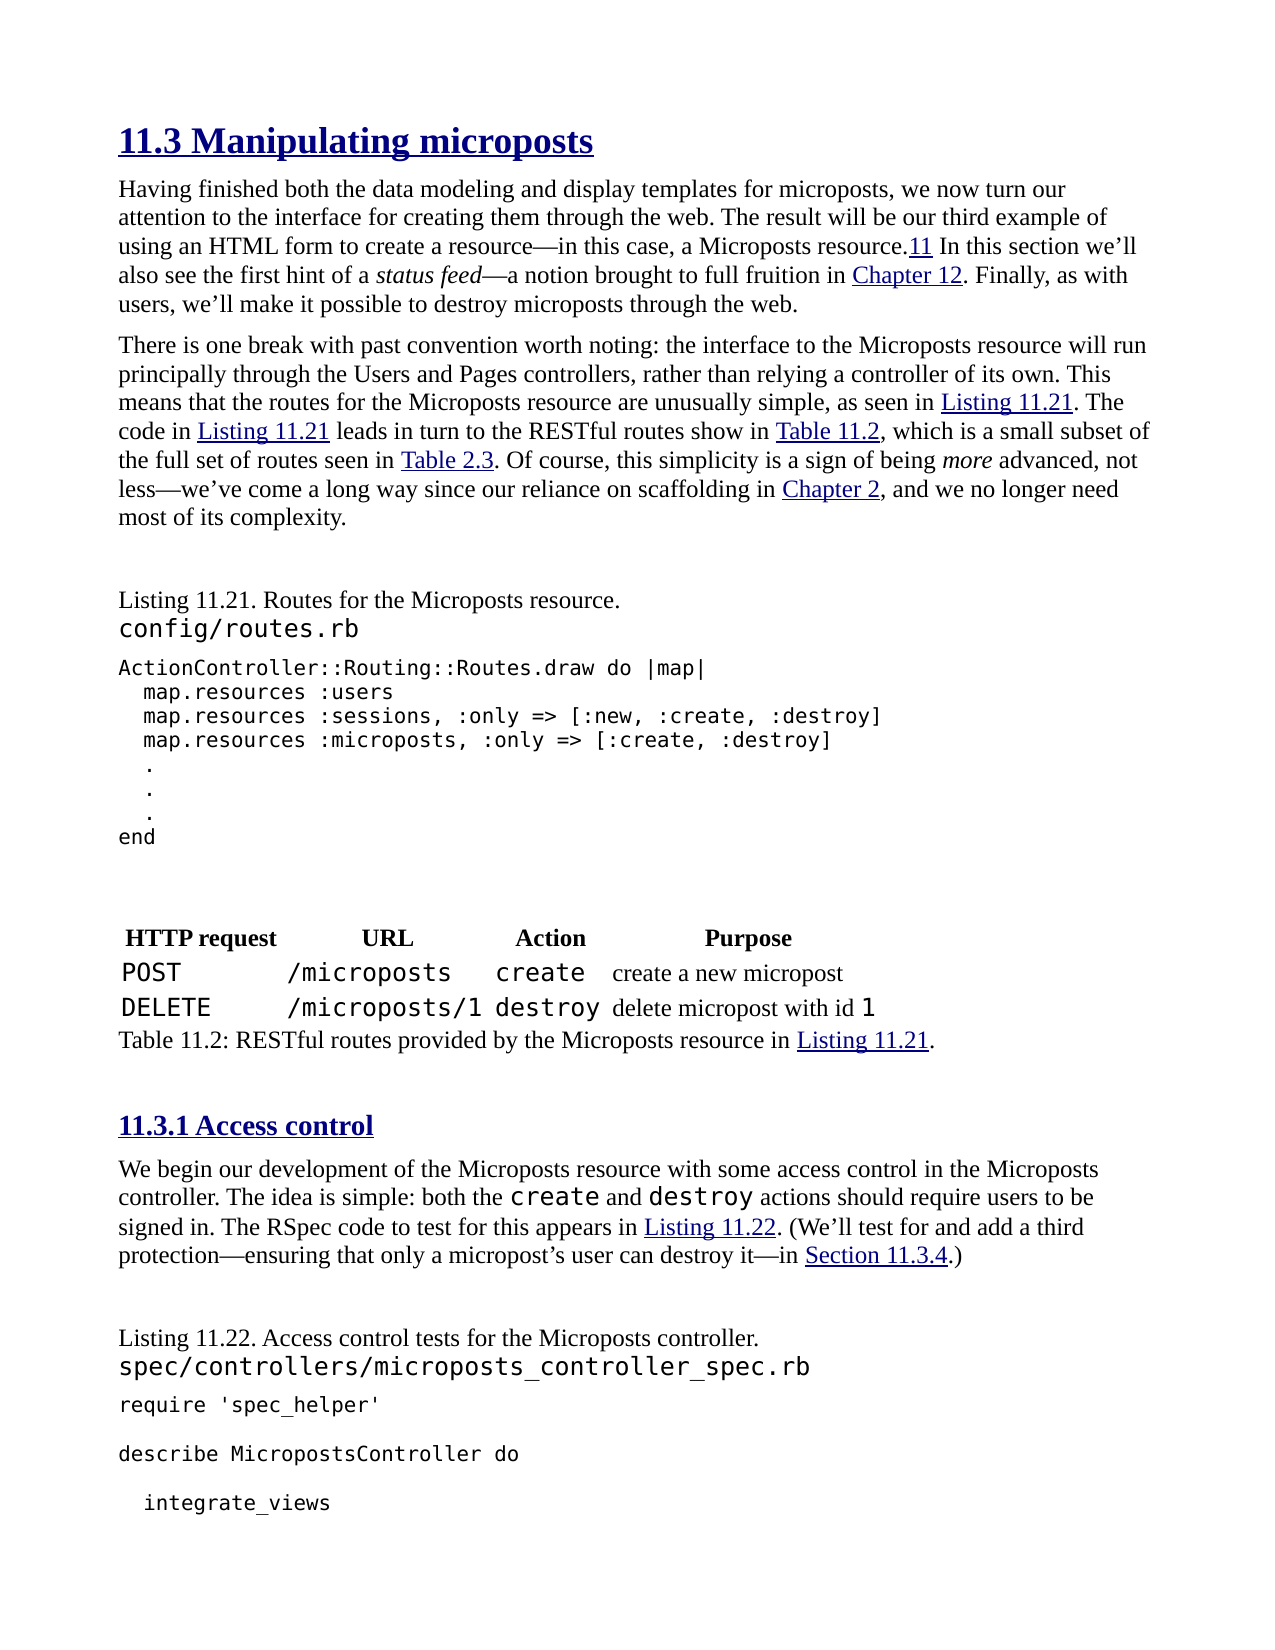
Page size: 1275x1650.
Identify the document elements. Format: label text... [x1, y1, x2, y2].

subtitle 11.3 Manipulating microposts [118, 118, 1157, 161]
table_cell /microposts [284, 955, 492, 990]
text . [118, 777, 1157, 801]
text describe MicropostsController do [118, 1442, 1157, 1466]
text map.resources :sessions, :only => [:new, :create, :destroy] [118, 704, 1157, 728]
table_cell create [492, 955, 609, 990]
table_header URL [284, 920, 492, 955]
text Having finished both the data modeling and display templates for microposts, we now turn our attention to the interface for creating them through the web. The result will be our third example of using an HTML form to create a resource—in this case, a Microposts resource.11 In this section we’ll also see the first hint of a status feed—a notion brought to full fruition in Chapter 12. Finally, as with users, we’ll make it possible to destroy microposts through the web. [118, 174, 1157, 317]
text map.resources :users [118, 680, 1157, 704]
table_header HTTP request [118, 920, 284, 955]
table_cell /microposts/1 [284, 990, 492, 1025]
text Listing 11.21. Routes for the Microposts resource. config/routes.rb [118, 585, 1157, 643]
table_cell destroy [492, 990, 609, 1025]
text require 'spec_helper' [118, 1393, 1157, 1418]
text ActionController::Routing::Routes.draw do |map| [118, 656, 1157, 680]
subtitle 11.3.1 Access control [118, 1108, 1157, 1141]
text map.resources :microposts, :only => [:create, :destroy] [118, 728, 1157, 753]
text integrate_views [118, 1491, 1157, 1515]
table_header Action [492, 920, 609, 955]
text . [118, 801, 1157, 825]
text There is one break with past convention worth noting: the interface to the Microposts resource will run principally through the Users and Pages controllers, rather than relying a controller of its own. This means that the routes for the Microposts resource are unusually simple, as seen in Listing 11.21. The code in Listing 11.21 leads in turn to the RESTful routes show in Table 11.2, which is a small subset of the full set of routes seen in Table 2.3. Of course, this simplicity is a sign of being more advanced, not less—we’ve come a long way since our reliance on scaffolding in Chapter 2, and we no longer need most of its complexity. [118, 330, 1157, 531]
text . [118, 753, 1157, 777]
text end [118, 825, 1157, 850]
table_cell POST [118, 955, 284, 990]
table_cell DELETE [118, 990, 284, 1025]
text Listing 11.22. Access control tests for the Microposts controller. spec/controllers/microposts_controller_spec.rb [118, 1323, 1157, 1381]
table_header Purpose [609, 920, 887, 955]
text We begin our development of the Microposts resource with some access control in the Microposts controller. The idea is simple: both the create and destroy actions should require users to be signed in. The RSpec code to test for this appears in Listing 11.22. (We’ll test for and add a third protection—ensuring that only a micropost’s user can destroy it—in Section 11.3.4.) [118, 1154, 1157, 1269]
text Table 11.2: RESTful routes provided by the Microposts resource in Listing 11.21. [118, 1025, 1157, 1054]
table_cell delete micropost with id 1 [609, 990, 887, 1025]
table_cell create a new micropost [609, 955, 887, 990]
